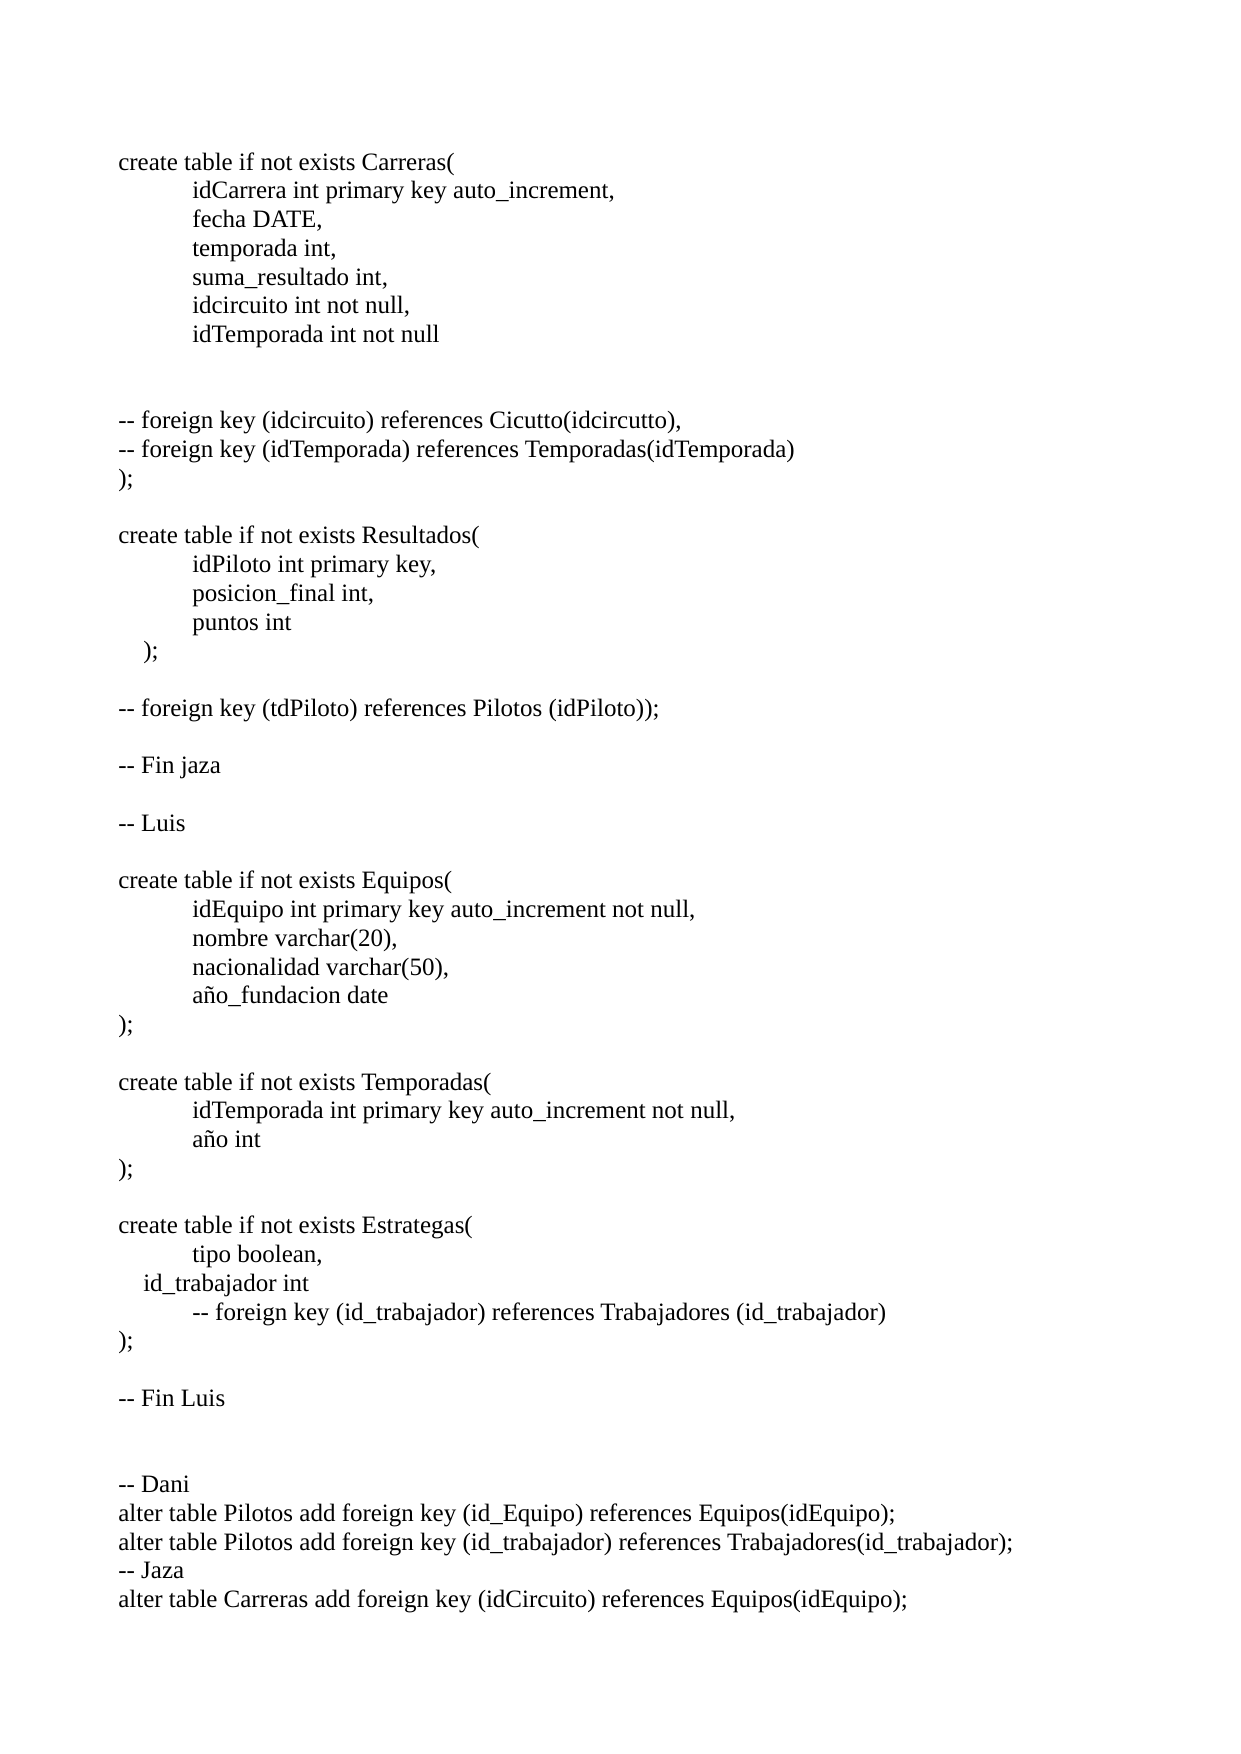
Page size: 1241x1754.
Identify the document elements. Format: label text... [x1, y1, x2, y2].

text idcircuito int not null, [118, 291, 1122, 319]
text -- Fin jaza [118, 751, 1122, 779]
text -- Fin Luis [118, 1383, 1122, 1412]
text id_trabajador int [118, 1268, 1122, 1297]
text -- foreign key (idcircuito) references Cicutto(idcircutto), [118, 406, 1122, 434]
text año_fundacion date [118, 981, 1122, 1009]
text ); [118, 1153, 1122, 1182]
text idEquipo int primary key auto_increment not null, [118, 894, 1122, 923]
text temporada int, [118, 233, 1122, 262]
text puntos int [118, 607, 1122, 636]
text create table if not exists Equipos( [118, 866, 1122, 894]
text idTemporada int not null [118, 319, 1122, 348]
text create table if not exists Carreras( [118, 147, 1122, 176]
text idCarrera int primary key auto_increment, [118, 176, 1122, 204]
text idPiloto int primary key, [118, 549, 1122, 578]
text create table if not exists Estrategas( [118, 1211, 1122, 1239]
text -- foreign key (id_trabajador) references Trabajadores (id_trabajador) [118, 1297, 1122, 1326]
text alter table Carreras add foreign key (idCircuito) references Equipos(idEquipo); [118, 1584, 1122, 1613]
text ); [118, 463, 1122, 492]
text nacionalidad varchar(50), [118, 952, 1122, 981]
text fecha DATE, [118, 204, 1122, 233]
text ); [118, 636, 1122, 664]
text ); [118, 1009, 1122, 1038]
text tipo boolean, [118, 1239, 1122, 1268]
text -- foreign key (idTemporada) references Temporadas(idTemporada) [118, 434, 1122, 463]
text alter table Pilotos add foreign key (id_Equipo) references Equipos(idEquipo); [118, 1498, 1122, 1527]
text posicion_final int, [118, 578, 1122, 607]
text año int [118, 1124, 1122, 1153]
text suma_resultado int, [118, 262, 1122, 291]
text -- foreign key (tdPiloto) references Pilotos (idPiloto)); [118, 693, 1122, 722]
text nombre varchar(20), [118, 923, 1122, 952]
text -- Luis [118, 808, 1122, 837]
text alter table Pilotos add foreign key (id_trabajador) references Trabajadores(id_trabajador); [118, 1527, 1122, 1556]
text create table if not exists Temporadas( [118, 1067, 1122, 1096]
text create table if not exists Resultados( [118, 521, 1122, 549]
text -- Jaza [118, 1556, 1122, 1584]
text -- Dani [118, 1469, 1122, 1498]
text ); [118, 1326, 1122, 1354]
text idTemporada int primary key auto_increment not null, [118, 1096, 1122, 1124]
